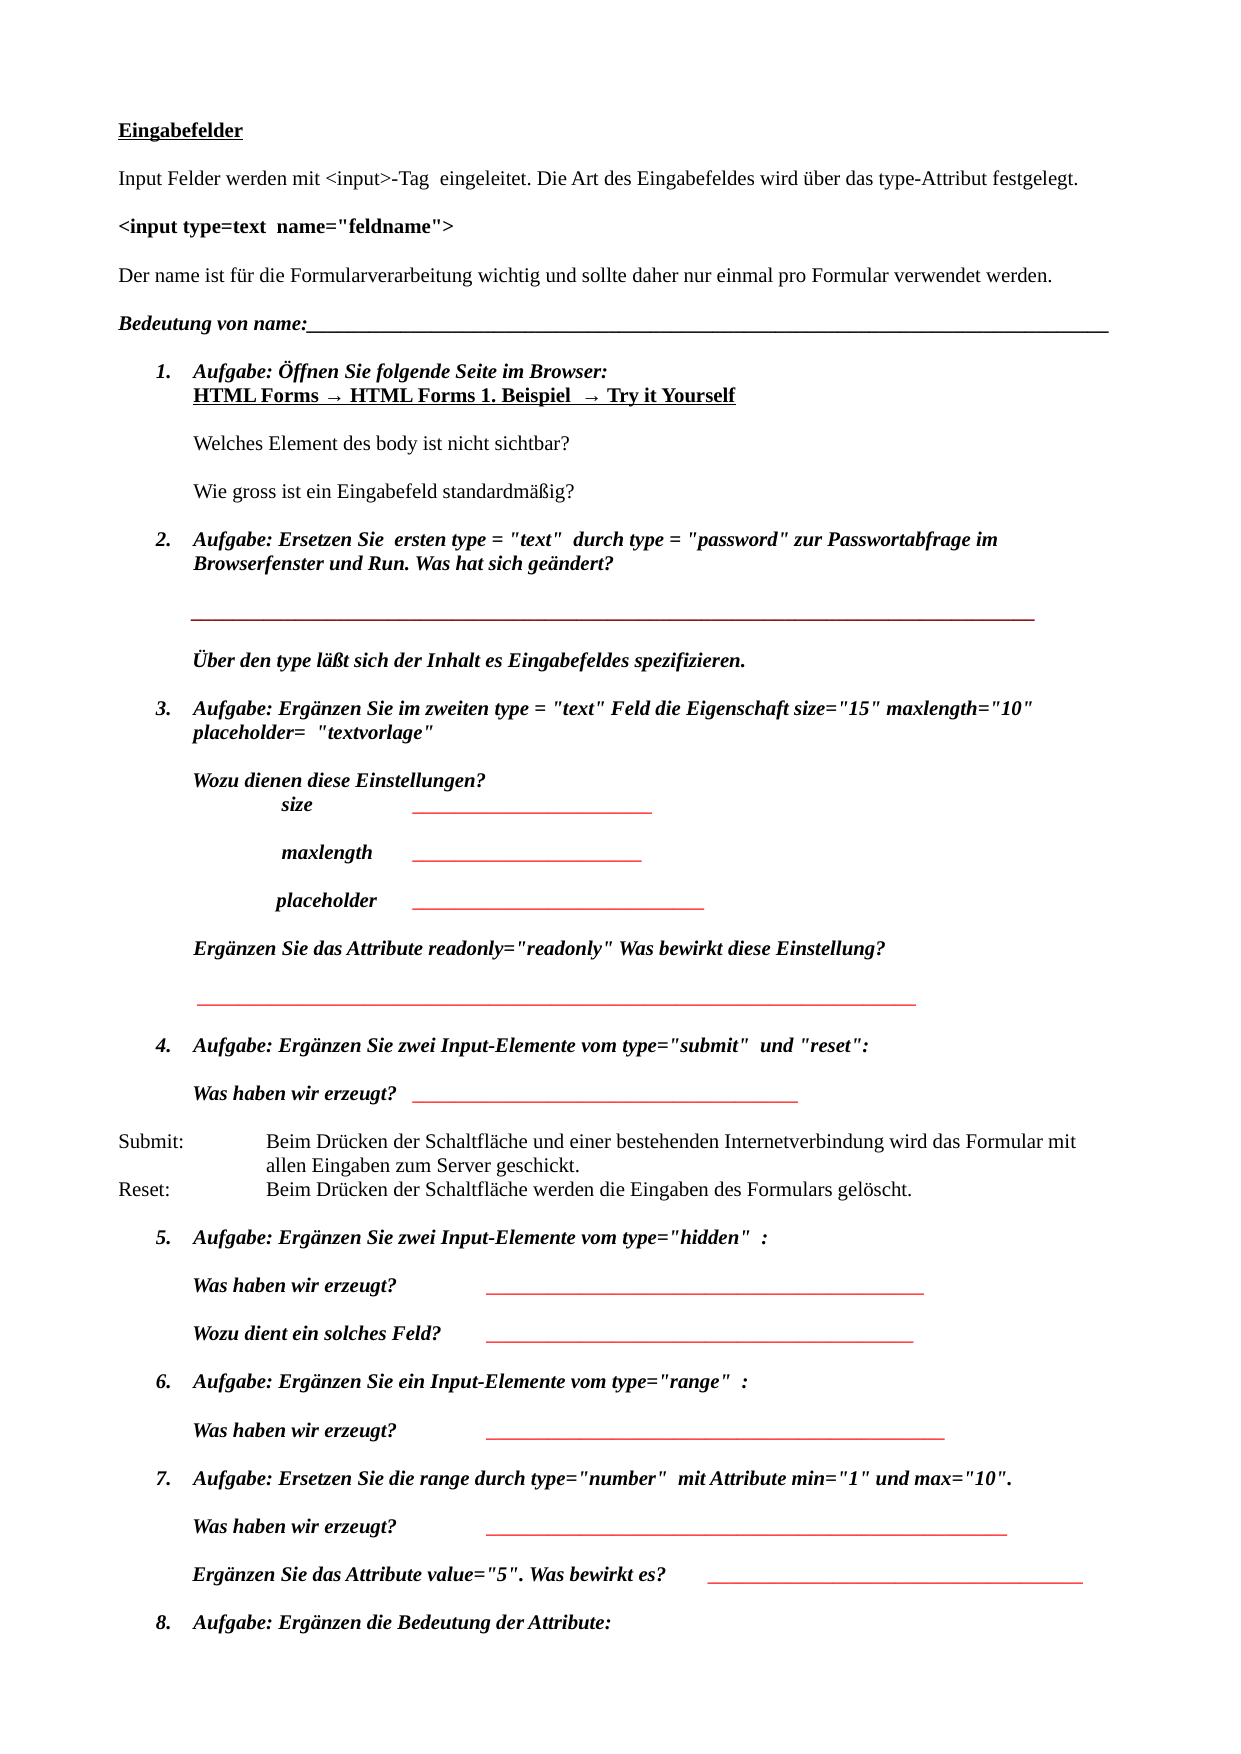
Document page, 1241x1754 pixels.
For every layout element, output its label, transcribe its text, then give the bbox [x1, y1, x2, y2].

text Wozu dienen diese Einstellungen? [118, 768, 1122, 792]
list Aufgabe: Ergänzen Sie zwei Input-Elemente vom type="hidden" : [156, 1225, 1122, 1249]
list Aufgabe: Ergänzen Sie zwei Input-Elemente vom type="submit" und "reset": [156, 1032, 1122, 1057]
list Aufgabe: Ersetzen Sie ersten type = "text" durch type = "password" zur Passwortabfrage im Browserfenster und Run. Was hat sich geändert? [156, 527, 1122, 575]
text size _______________________ [118, 792, 1122, 816]
list Wie gross ist ein Eingabefeld standardmäßig? [156, 479, 1122, 503]
text Was haben wir erzeugt? ____________________________________________ [118, 1417, 1122, 1442]
list Ergänzen Sie das Attribute readonly="readonly" Was bewirkt diese Einstellung? [156, 936, 1122, 960]
list Aufgabe: Ergänzen Sie ein Input-Elemente vom type="range" : [156, 1369, 1122, 1393]
list Welches Element des body ist nicht sichtbar? [156, 431, 1122, 455]
list Aufgabe: Ergänzen die Bedeutung der Attribute: [156, 1610, 1122, 1634]
list HTML Forms → HTML Forms 1. Beispiel → Try it Yourself [156, 383, 1122, 407]
text Input Felder werden mit <input>-Tag eingeleitet. Die Art des Eingabefeldes wird über das type-Attribut festgelegt. [118, 166, 1122, 190]
list _____________________________________________________________________ [156, 984, 1122, 1008]
text Reset: Beim Drücken der Schaltfläche werden die Eingaben des Formulars gelöscht. [118, 1177, 1122, 1201]
text Was haben wir erzeugt? __________________________________________________ [118, 1514, 1122, 1538]
list Aufgabe: Öffnen Sie folgende Seite im Browser: [156, 359, 1122, 383]
text Wozu dient ein solches Feld? _________________________________________ [118, 1321, 1122, 1345]
text maxlength ______________________ [118, 840, 1122, 864]
text Bedeutung von name:_____________________________________________________________________________ [118, 311, 1122, 335]
text Der name ist für die Formularverarbeitung wichtig und sollte daher nur einmal pro Formular verwendet werden. [118, 262, 1122, 287]
list Aufgabe: Ergänzen Sie im zweiten type = "text" Feld die Eigenschaft size="15" maxlength="10" placeholder= "textvorlage" [156, 696, 1122, 744]
text Was haben wir erzeugt? __________________________________________ [118, 1273, 1122, 1297]
text Eingabefelder [118, 118, 1122, 142]
text Über den type läßt sich der Inhalt es Eingabefeldes spezifizieren. [118, 647, 1122, 672]
text <input type=text name="feldname"> [118, 214, 1122, 238]
text placeholder ____________________________ [118, 888, 1122, 912]
text Ergänzen Sie das Attribute value="5". Was bewirkt es? ____________________________________ [118, 1562, 1122, 1586]
text _________________________________________________________________________________ [118, 599, 1122, 623]
text Submit: Beim Drücken der Schaltfläche und einer bestehenden Internetverbindung wird das Formular mit allen Eingaben zum Server geschickt. [118, 1129, 1122, 1177]
text Was haben wir erzeugt? _____________________________________ [118, 1081, 1122, 1105]
list Aufgabe: Ersetzen Sie die range durch type="number" mit Attribute min="1" und max="10". [156, 1466, 1122, 1490]
